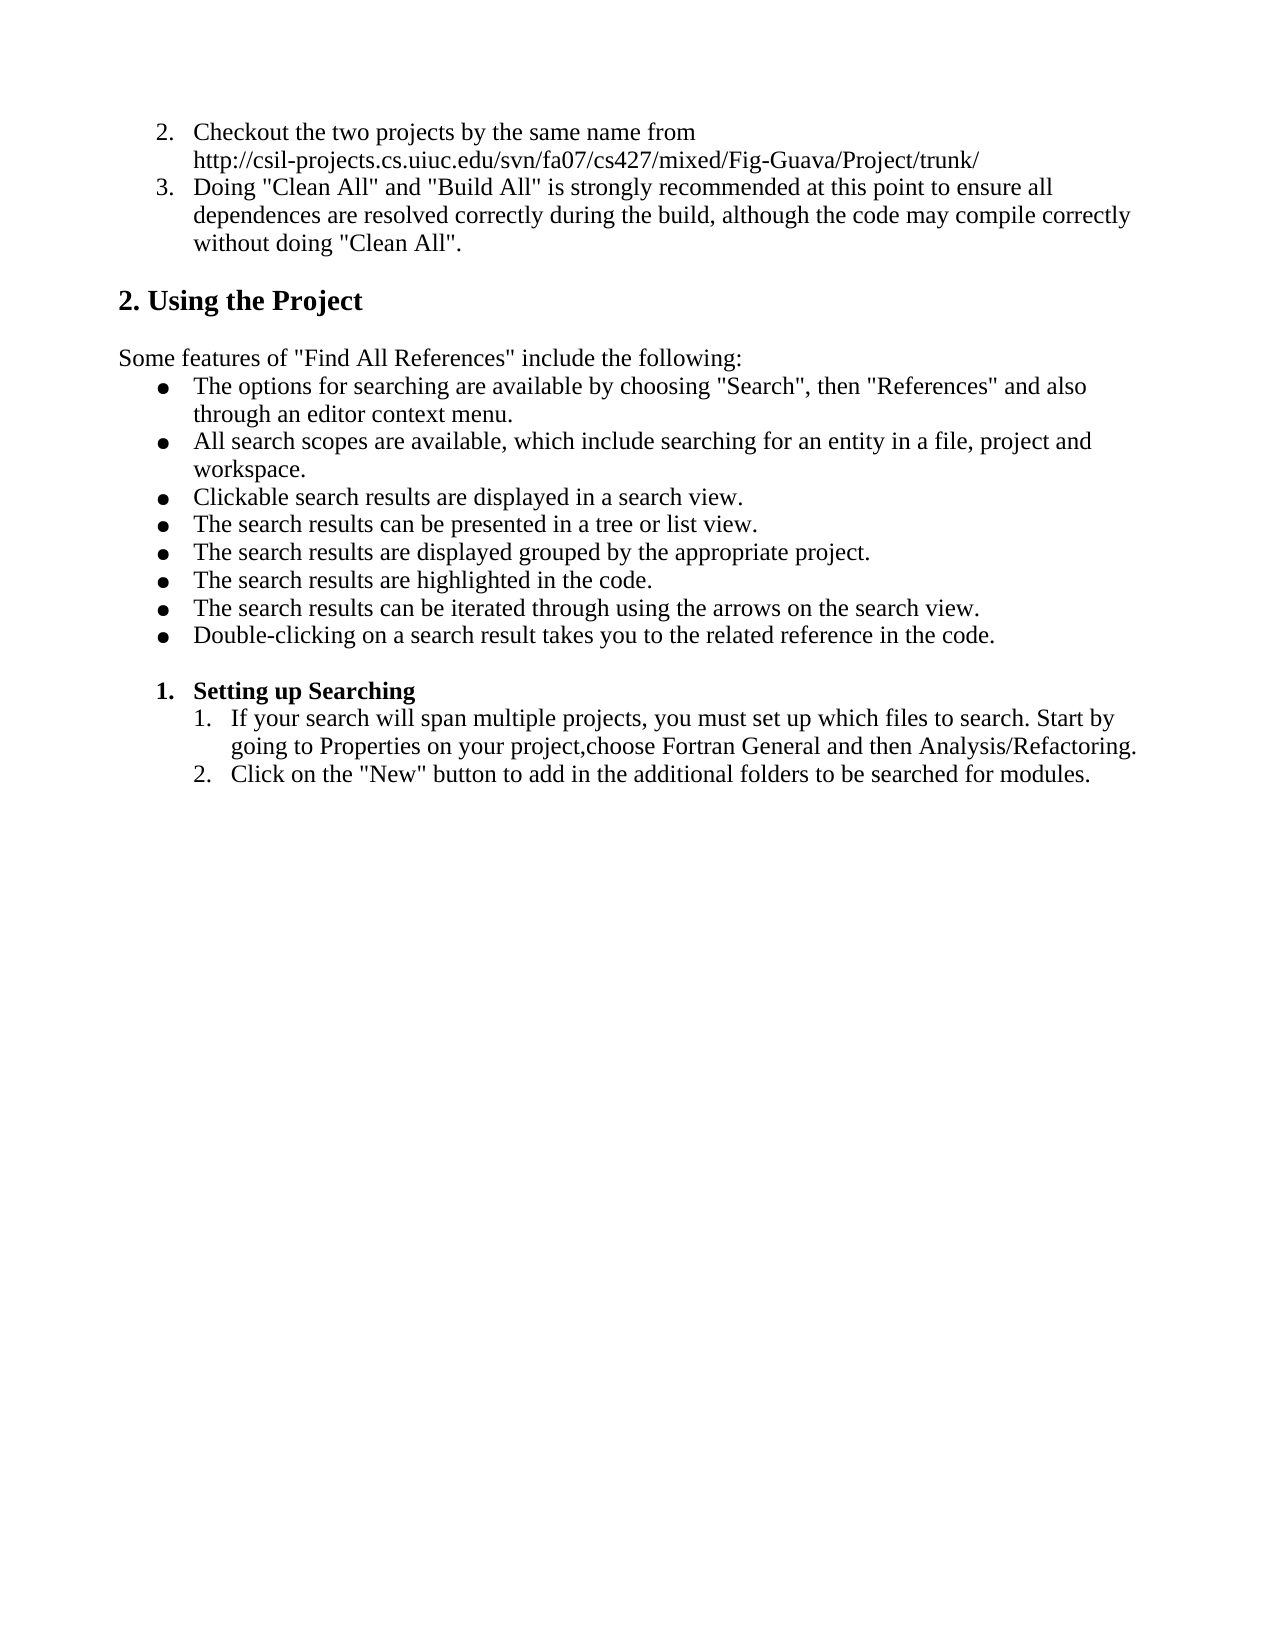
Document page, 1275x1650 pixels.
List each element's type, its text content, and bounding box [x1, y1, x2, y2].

list Click on the "New" button to add in the additional folders to be searched for modules. [193, 760, 1157, 788]
list All search scopes are available, which include searching for an entity in a file, project and workspace. [156, 427, 1157, 483]
text 2. Using the Project [118, 284, 1157, 317]
list Doing "Clean All" and "Build All" is strongly recommended at this point to ensure all dependences are resolved correctly during the build, although the code may compile correctly without doing "Clean All". [156, 173, 1157, 257]
list The search results can be presented in a tree or list view. [156, 511, 1157, 538]
list The search results are displayed grouped by the appropriate project. [156, 538, 1157, 566]
text Some features of "Find All References" include the following: [118, 344, 1157, 372]
list The options for searching are available by choosing "Search", then "References" and also through an editor context menu. [156, 372, 1157, 427]
list The search results can be iterated through using the arrows on the search view. [156, 594, 1157, 621]
list The search results are highlighted in the code. [156, 566, 1157, 594]
list Double-clicking on a search result takes you to the related reference in the code. [156, 621, 1157, 649]
list Setting up Searching [156, 677, 1157, 704]
list If your search will span multiple projects, you must set up which files to search. Start by going to Properties on your project,choose Fortran General and then Analysis/Refactoring. [193, 704, 1157, 760]
list Clickable search results are displayed in a search view. [156, 483, 1157, 511]
list Checkout the two projects by the same name from http://csil-projects.cs.uiuc.edu/svn/fa07/cs427/mixed/Fig-Guava/Project/trunk/ [156, 118, 1157, 173]
